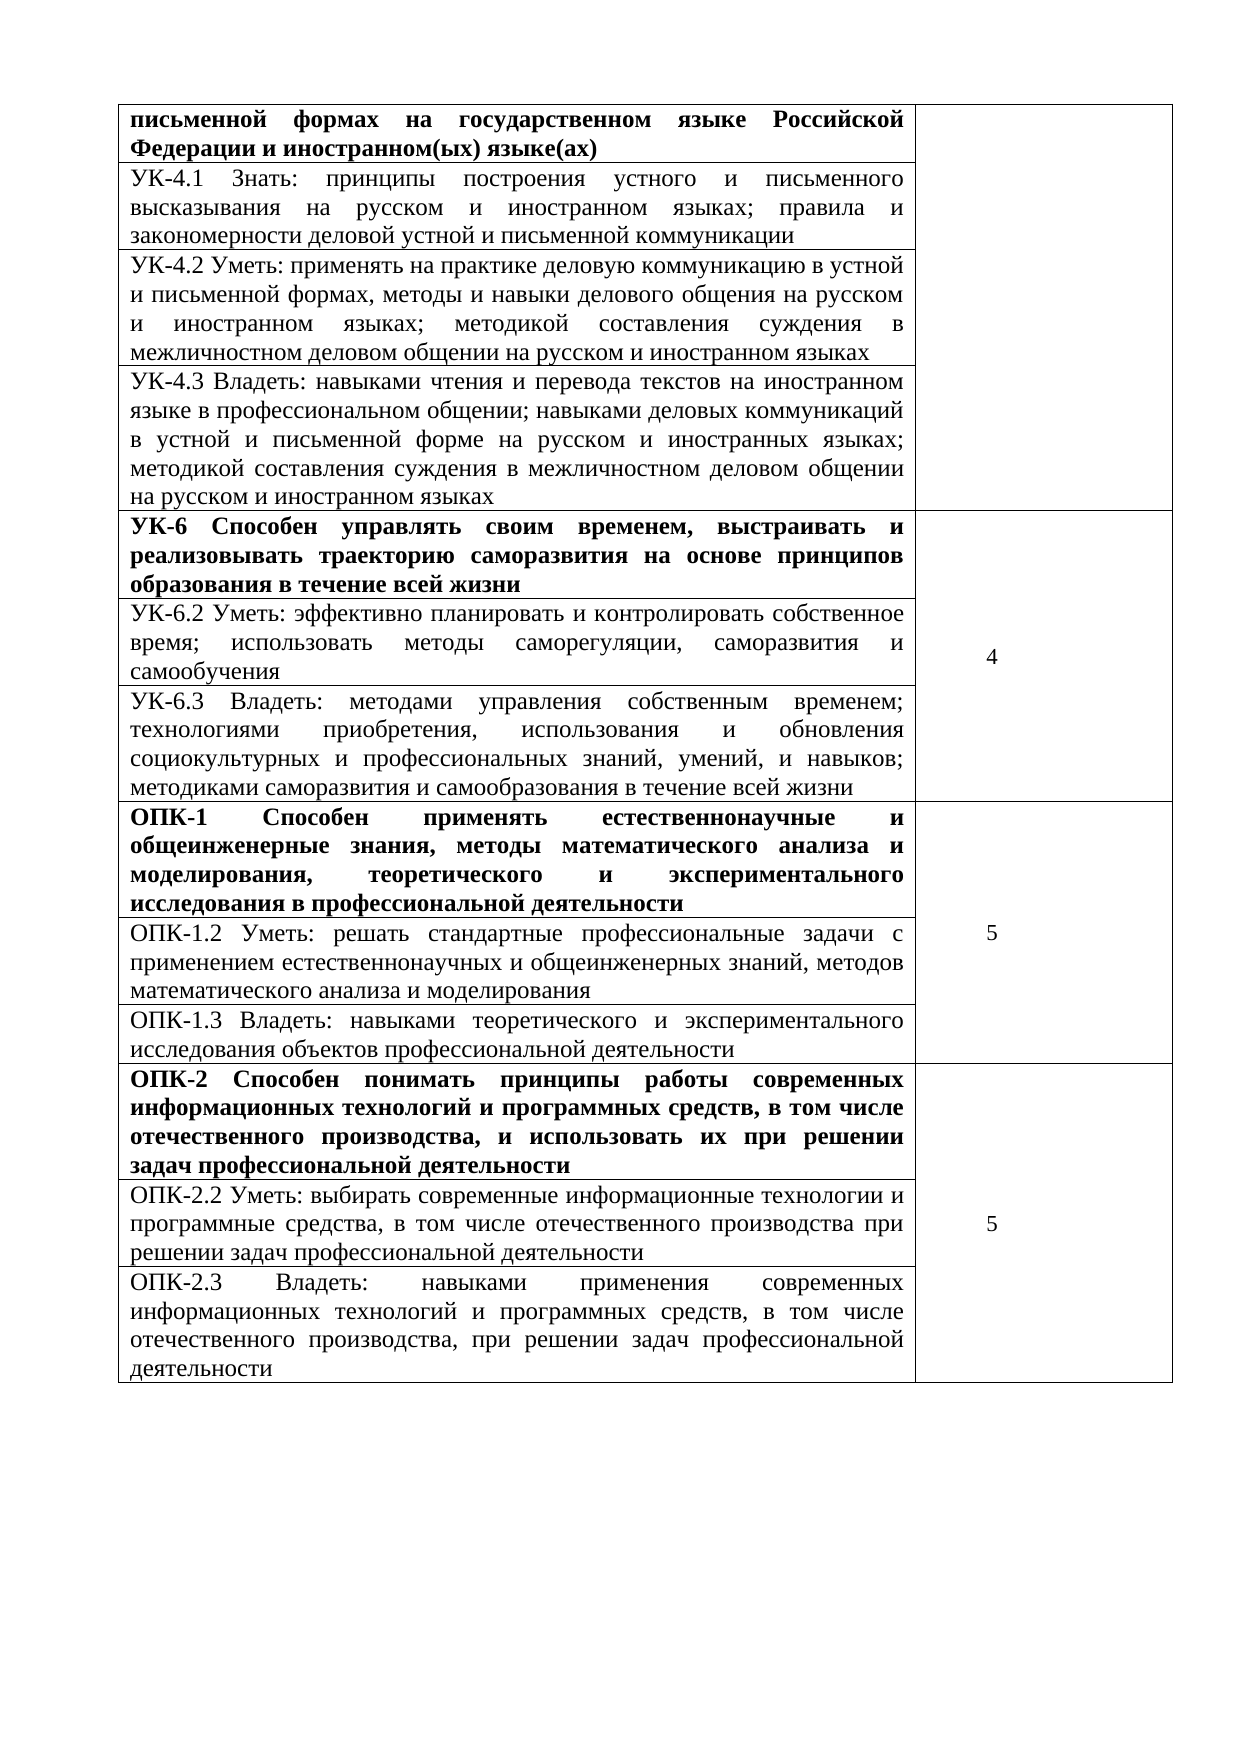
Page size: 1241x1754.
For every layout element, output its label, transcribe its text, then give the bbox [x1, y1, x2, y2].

table_cell ОПК-2.2 Уметь: выбирать современные информационные технологии и программные средства, в том числе отечественного производства при решении задач профессиональной деятельности [119, 1180, 915, 1266]
table_cell УК-4.2 Уметь: применять на практике деловую коммуникацию в устной и письменной формах, методы и навыки делового общения на русском и иностранном языках; методикой составления суждения в межличностном деловом общении на русском и иностранном языках [119, 250, 915, 365]
table_cell ОПК-2.3 Владеть: навыками применения современных информационных технологий и программных средств, в том числе отечественного производства, при решении задач профессиональной деятельности [119, 1267, 915, 1382]
table_cell УК-6.2 Уметь: эффективно планировать и контролировать собственное время; использовать методы саморегуляции, саморазвития и самообучения [119, 599, 915, 685]
table_cell 5 [916, 802, 1172, 1063]
table_cell ОПК-1.2 Уметь: решать стандартные профессиональные задачи с применением естественнонаучных и общеинженерных знаний, методов математического анализа и моделирования [119, 918, 915, 1004]
table_cell ОПК-1 Способен применять естественнонаучные и общеинженерные знания, методы математического анализа и моделирования, теоретического и экспериментального исследования в профессиональной деятельности [119, 802, 915, 917]
table_cell УК-6 Способен управлять своим временем, выстраивать и реализовывать траекторию саморазвития на основе принципов образования в течение всей жизни [119, 511, 915, 597]
table_cell УК-4.1 Знать: принципы построения устного и письменного высказывания на русском и иностранном языках; правила и закономерности деловой устной и письменной коммуникации [119, 163, 915, 249]
table_cell письменной формах на государственном языке Российской Федерации и иностранном(ых) языке(ах) [119, 105, 915, 162]
table_cell 5 [916, 1064, 1172, 1382]
table_cell ОПК-2 Способен понимать принципы работы современных информационных технологий и программных средств, в том числе отечественного производства, и использовать их при решении задач профессиональной деятельности [119, 1064, 915, 1179]
table_cell ОПК-1.3 Владеть: навыками теоретического и экспериментального исследования объектов профессиональной деятельности [119, 1005, 915, 1063]
table_cell 4 [916, 511, 1172, 801]
table_cell УК-4.3 Владеть: навыками чтения и перевода текстов на иностранном языке в профессиональном общении; навыками деловых коммуникаций в устной и письменной форме на русском и иностранных языках; методикой составления суждения в межличностном деловом общении на русском и иностранном языках [119, 366, 915, 510]
table_cell УК-6.3 Владеть: методами управления собственным временем; технологиями приобретения, использования и обновления социокультурных и профессиональных знаний, умений, и навыков; методиками саморазвития и самообразования в течение всей жизни [119, 686, 915, 801]
table_cell [916, 105, 1172, 510]
